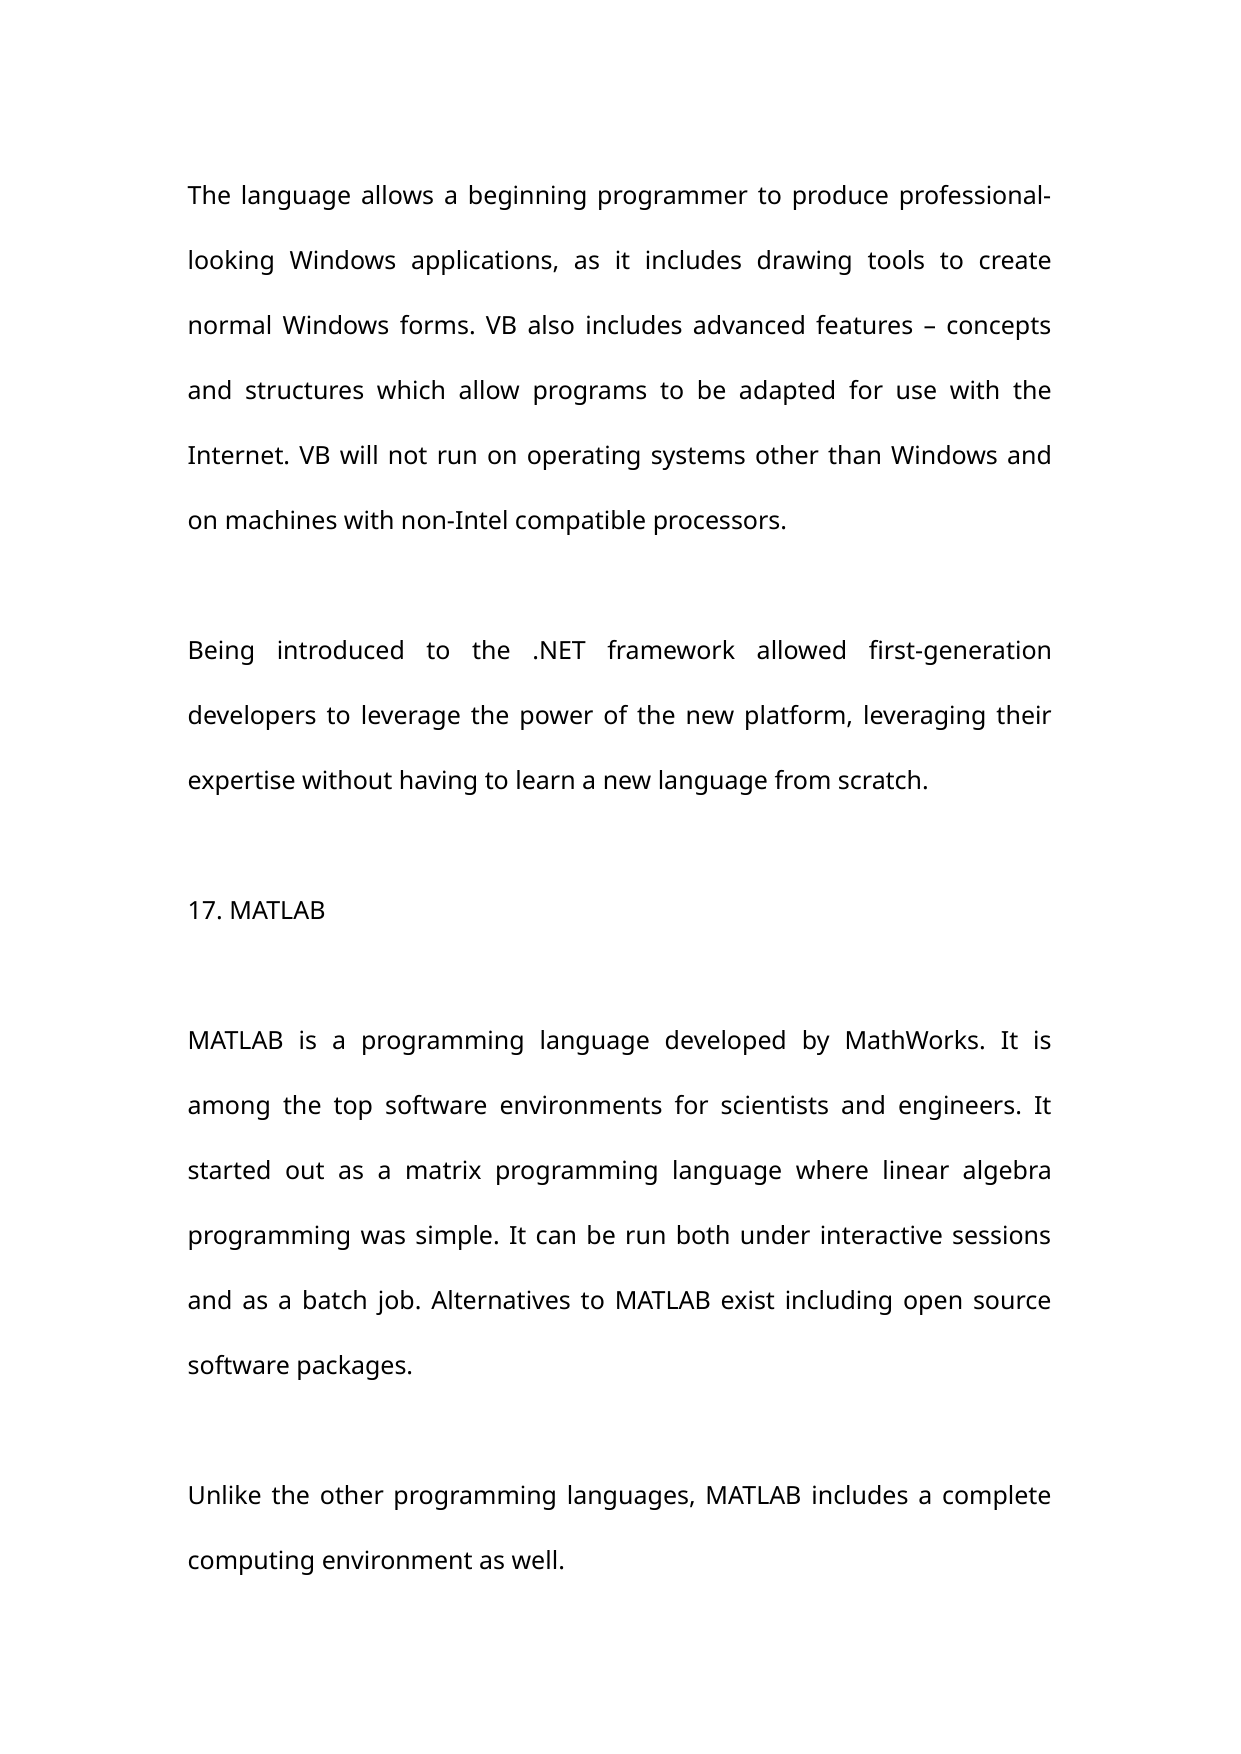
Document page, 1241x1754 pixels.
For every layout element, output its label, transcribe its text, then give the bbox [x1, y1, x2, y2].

text MATLAB is a programming language developed by MathWorks. It is among the top software environments for scientists and engineers. It started out as a matrix programming language where linear algebra programming was simple. It can be run both under interactive sessions and as a batch job. Alternatives to MATLAB exist including open source software packages. [187, 1007, 1053, 1397]
text Being introduced to the .NET framework allowed first-generation developers to leverage the power of the new platform, leveraging their expertise without having to learn a new language from scratch. [187, 617, 1053, 812]
text 17. MATLAB [187, 877, 1053, 942]
text Unlike the other programming languages, MATLAB includes a complete computing environment as well. [187, 1462, 1053, 1592]
text The language allows a beginning programmer to produce professional-looking Windows applications, as it includes drawing tools to create normal Windows forms. VB also includes advanced features – concepts and structures which allow programs to be adapted for use with the Internet. VB will not run on operating systems other than Windows and on machines with non-Intel compatible processors. [187, 162, 1053, 552]
